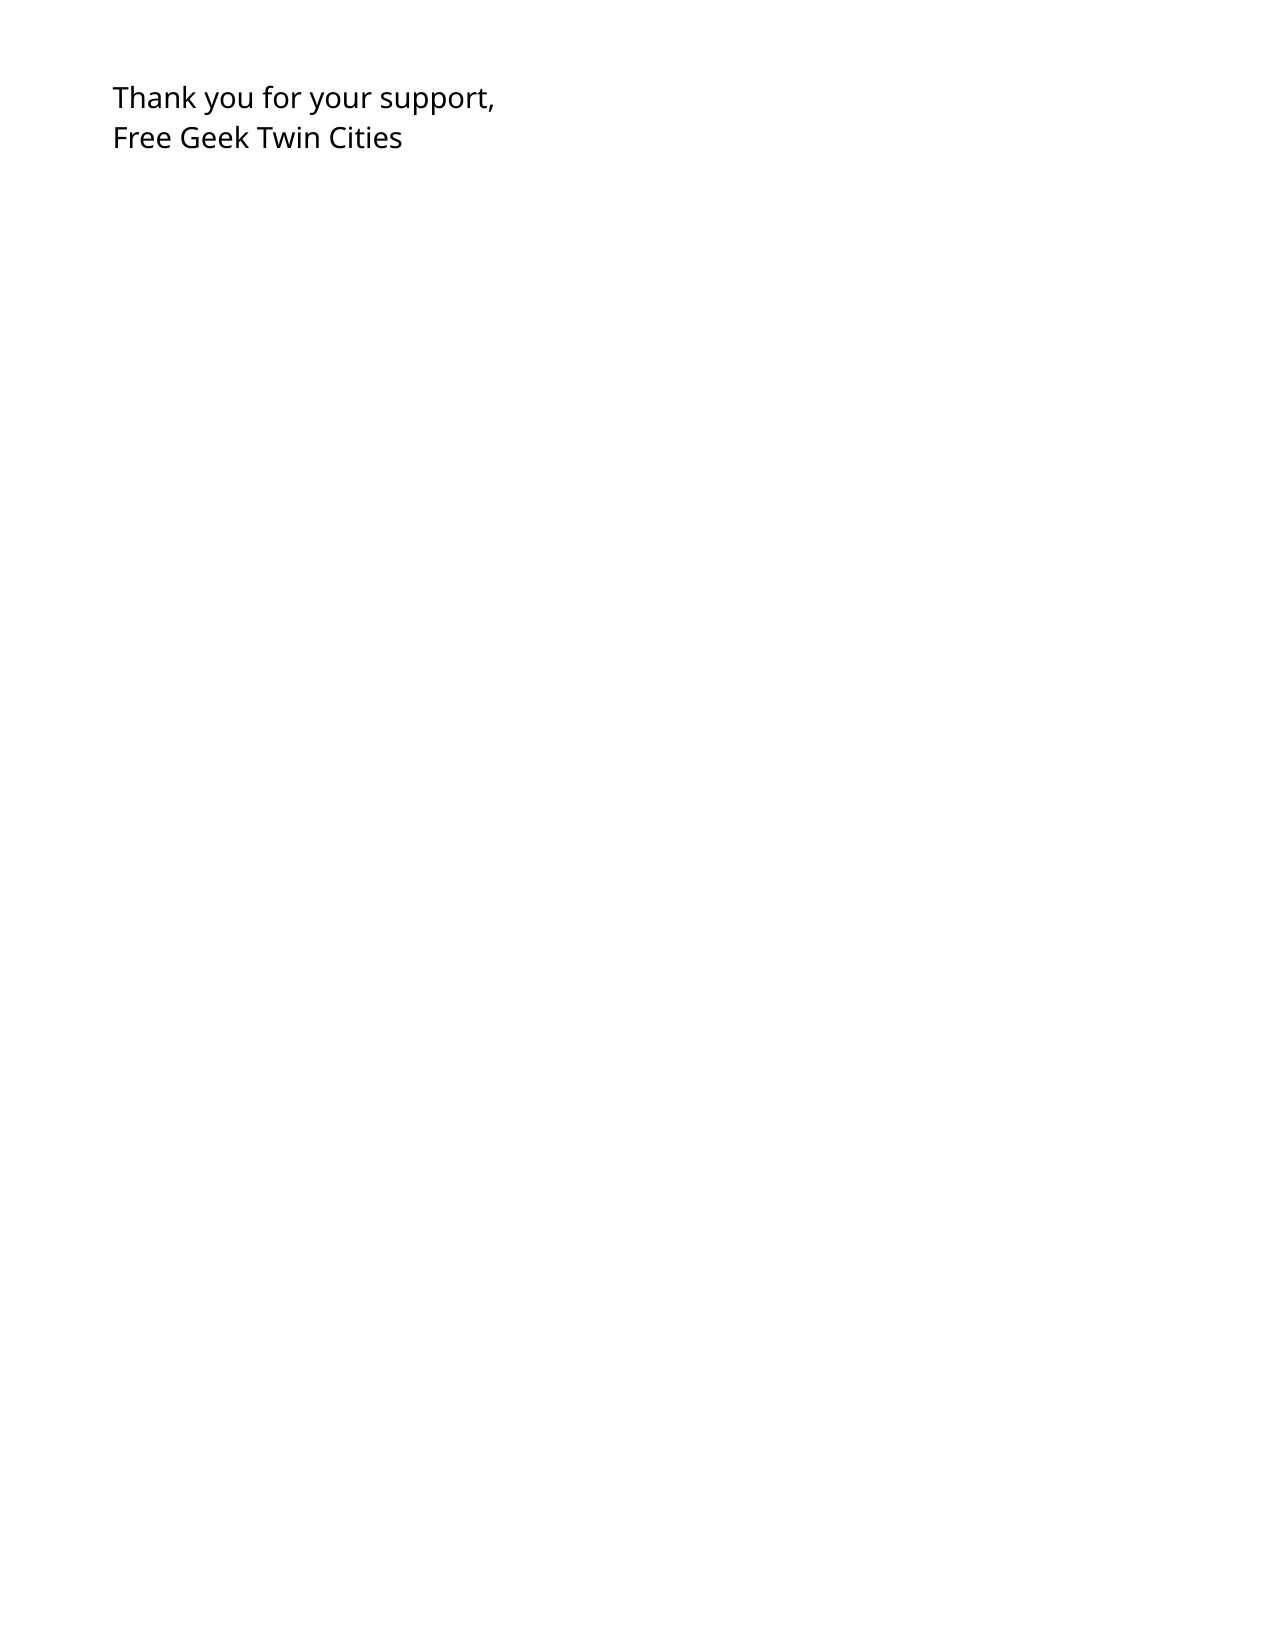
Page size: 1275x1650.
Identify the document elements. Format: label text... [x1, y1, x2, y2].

text Thank you for your support, [112, 77, 1162, 117]
text Free Geek Twin Cities [112, 117, 1162, 157]
